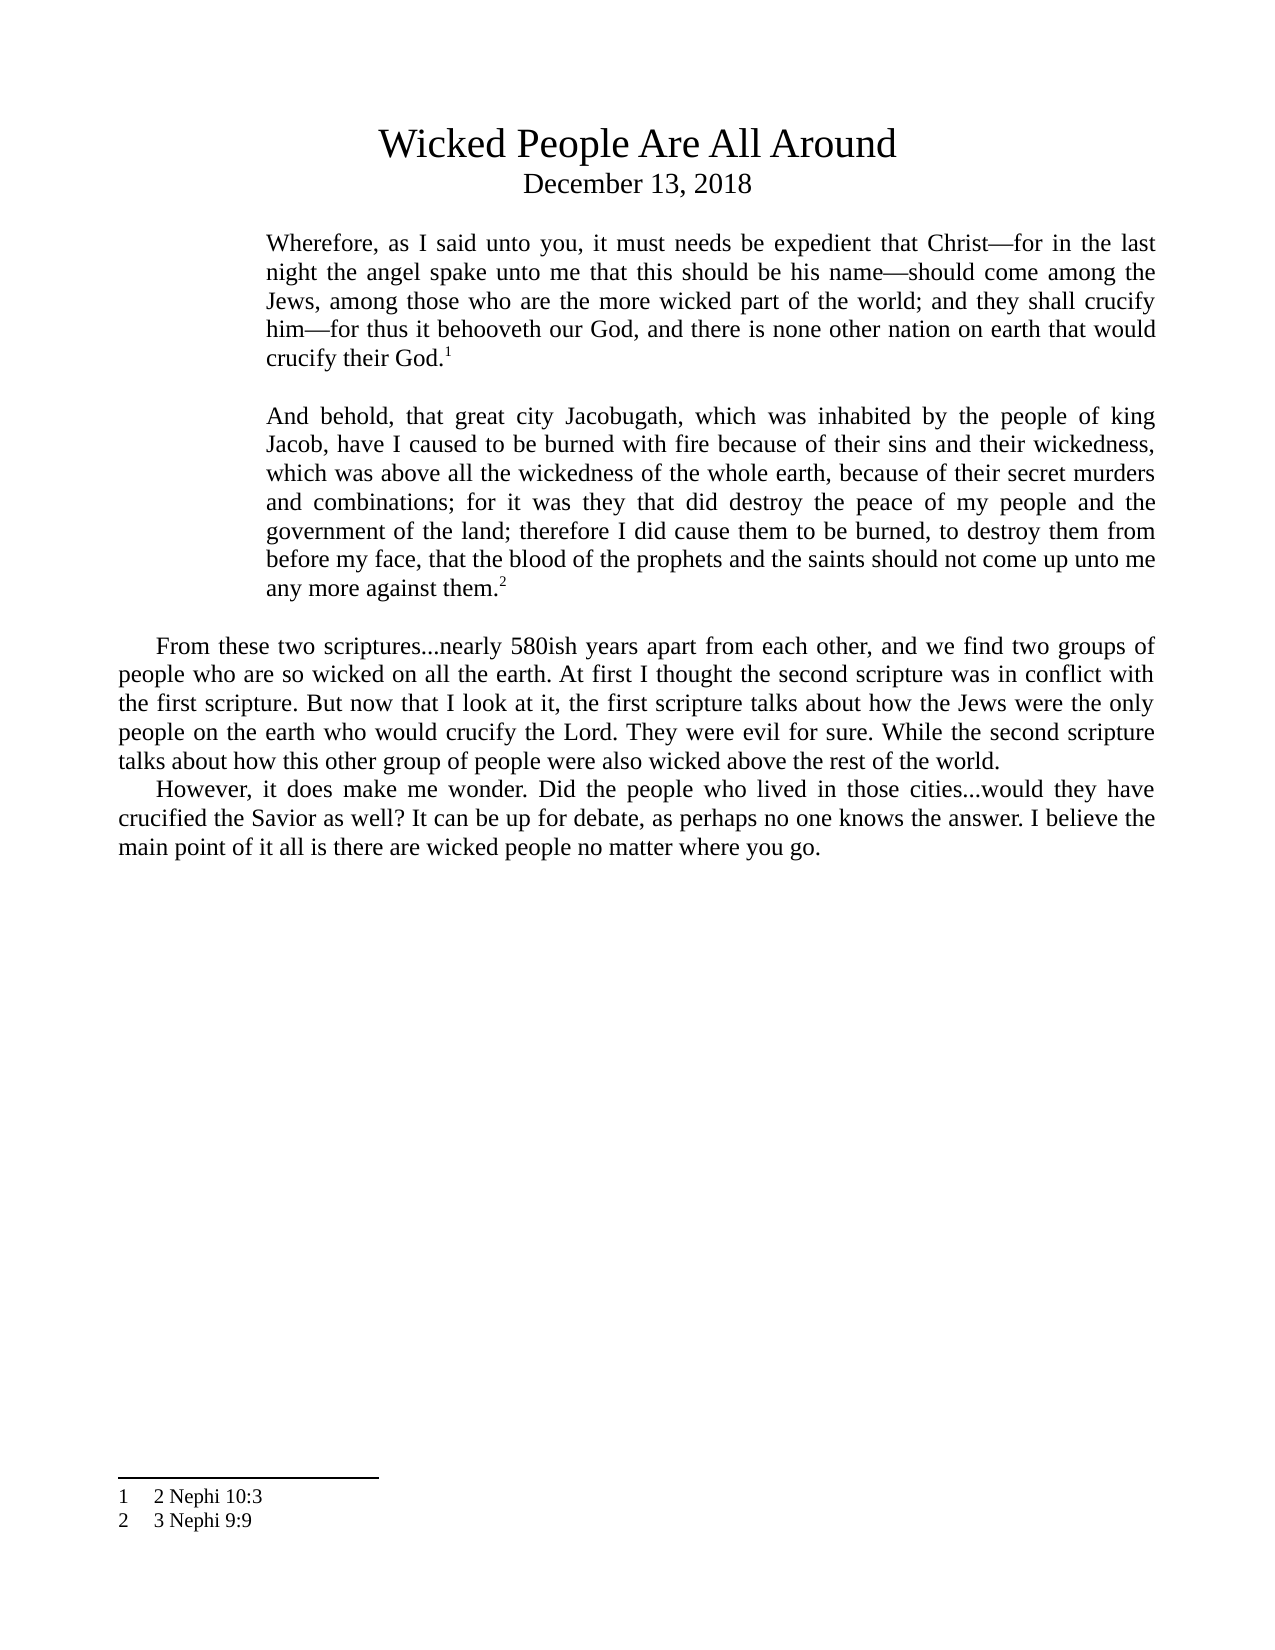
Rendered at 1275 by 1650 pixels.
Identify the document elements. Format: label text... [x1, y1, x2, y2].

text And behold, that great city Jacobugath, which was inhabited by the people of king Jacob, have I caused to be burned with fire because of their sins and their wickedness, which was above all the wickedness of the whole earth, because of their secret murders and combinations; for it was they that did destroy the peace of my people and the government of the land; therefore I did cause them to be burned, to destroy them from before my face, that the blood of the prophets and the saints should not come up unto me any more against them. [266, 401, 1157, 602]
text Wherefore, as I said unto you, it must needs be expedient that Christ—for in the last night the angel spake unto me that this should be his name—should come among the Jews, among those who are the more wicked part of the world; and they shall crucify him—for thus it behooveth our God, and there is none other nation on earth that would crucify their God. [266, 228, 1157, 372]
text However, it does make me wonder. Did the people who lived in those cities...would they have crucified the Savior as well? It can be up for debate, as perhaps no one knows the answer. I believe the main point of it all is there are wicked people no matter where you go. [118, 774, 1157, 861]
text 3 Nephi 9:9 [118, 1508, 1157, 1532]
text Wicked People Are All Around [118, 118, 1157, 166]
text 2 Nephi 10:3 [118, 1484, 1157, 1508]
text From these two scriptures...nearly 580ish years apart from each other, and we find two groups of people who are so wicked on all the earth. At first I thought the second scripture was in conflict with the first scripture. But now that I look at it, the first scripture talks about how the Jews were the only people on the earth who would crucify the Lord. They were evil for sure. While the second scripture talks about how this other group of people were also wicked above the rest of the world. [118, 631, 1157, 774]
text December 13, 2018 [118, 166, 1157, 199]
